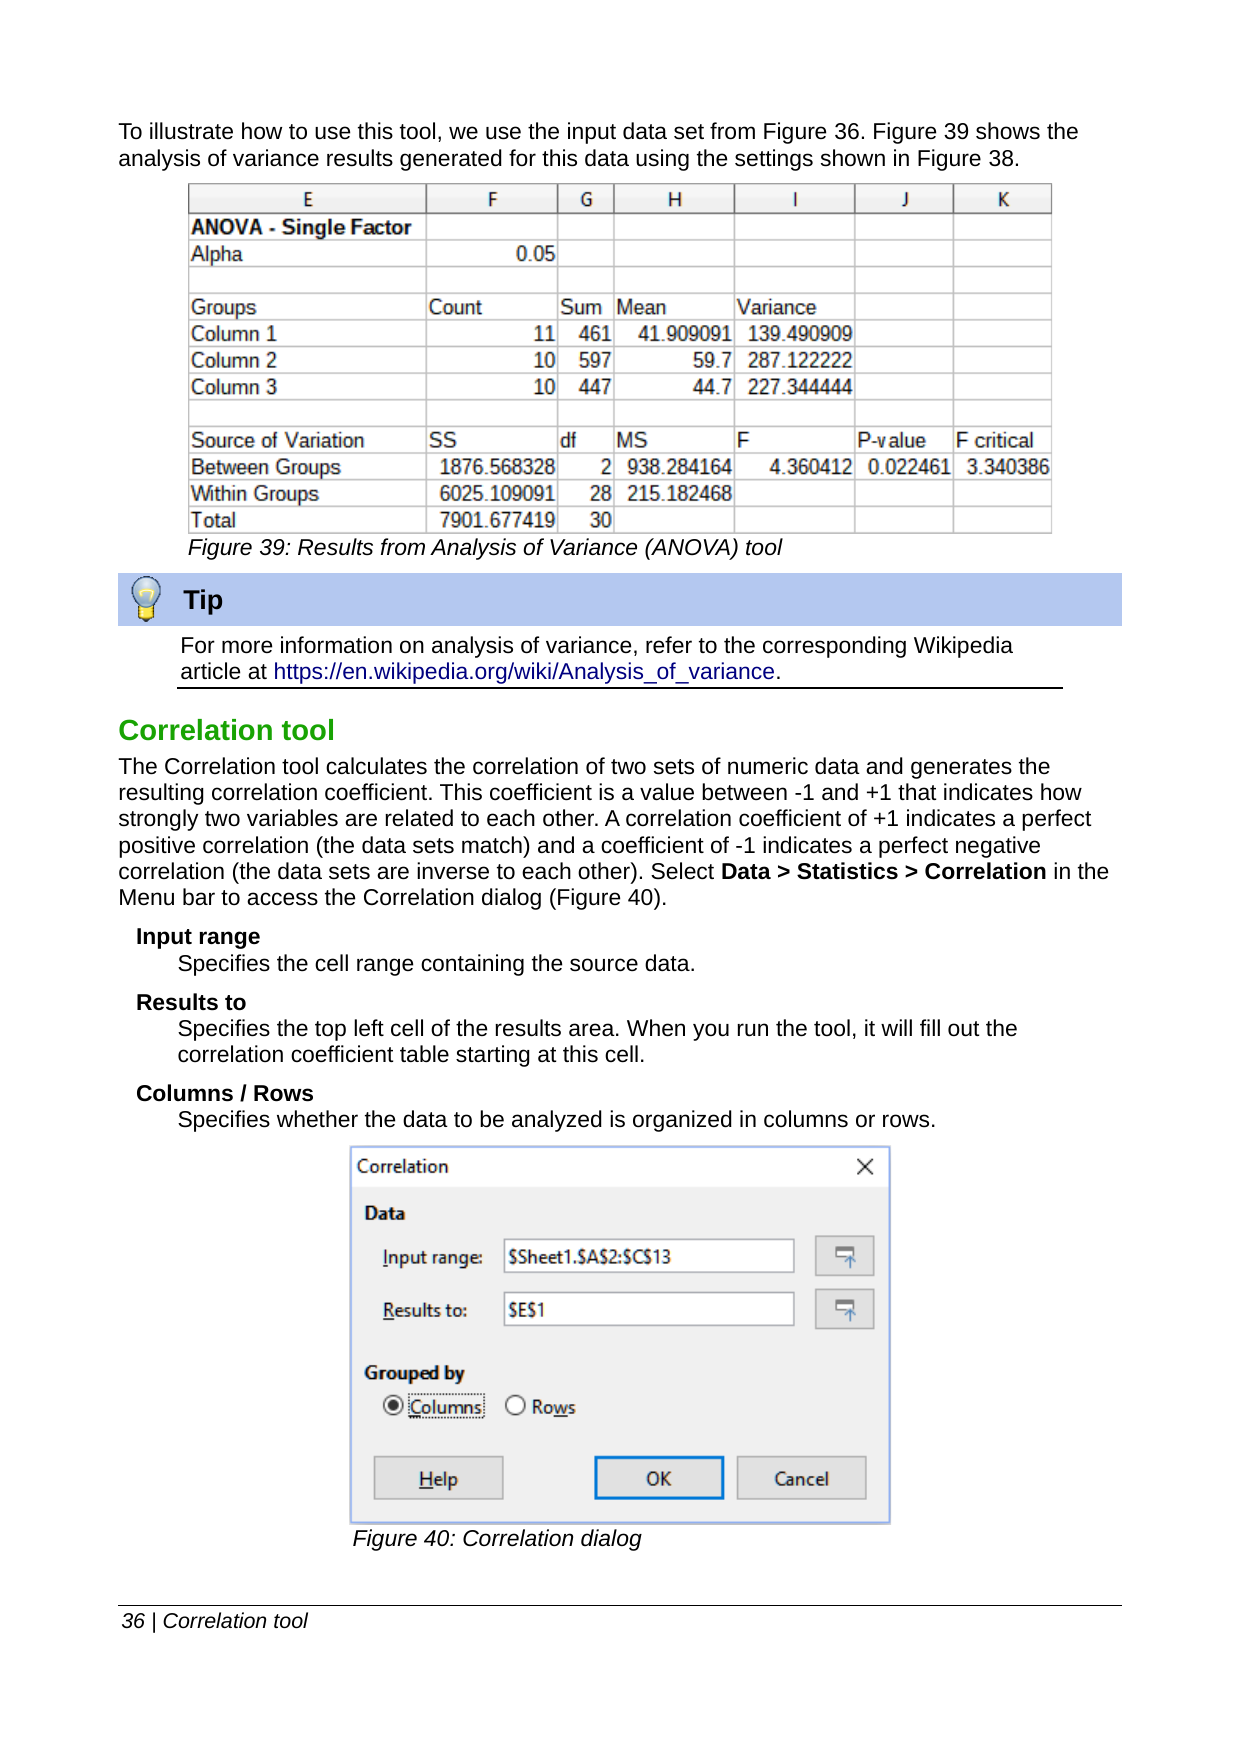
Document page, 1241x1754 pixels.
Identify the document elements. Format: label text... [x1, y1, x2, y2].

text To illustrate how to use this tool, we use the input data set from Figure 36. Figure 39 shows the analysis of variance results generated for this data using the settings shown in Figure 38. [118, 118, 1122, 171]
subtitle Correlation tool [118, 713, 1122, 747]
text Figure 39: Results from Analysis of Variance (ANOVA) tool [188, 534, 1053, 560]
text The Correlation tool calculates the correlation of two sets of numeric data and generates the resulting correlation coefficient. This coefficient is a value between -1 and +1 that indicates how strongly two variables are related to each other. A correlation coefficient of +1 indicates a perfect positive correlation (the data sets match) and a coefficient of -1 indicates a perfect negative correlation (the data sets are inverse to each other). Select Data > Statistics > Correlation in the Menu bar to access the Correlation dialog (Figure 40). [118, 753, 1122, 911]
text Figure 40: Correlation dialog [352, 1525, 888, 1551]
picture [119, 574, 170, 625]
text Specifies whether the data to be analyzed is organized in columns or rows. [177, 1106, 1122, 1133]
text Input range [136, 923, 1122, 949]
subtitle Tip [118, 573, 1122, 626]
text Specifies the cell range containing the source data. [177, 949, 1122, 976]
picture [349, 1145, 892, 1525]
picture [188, 183, 1053, 534]
text Specifies the top left cell of the results area. When you run the tool, it will fill out the correlation coefficient table starting at this cell. [177, 1015, 1122, 1067]
text For more information on analysis of variance, refer to the corresponding Wikipedia article at https://en.wikipedia.org/wiki/Analysis_of_variance. [177, 629, 1063, 687]
text Columns / Rows [136, 1080, 1122, 1106]
text Results to [136, 988, 1122, 1015]
